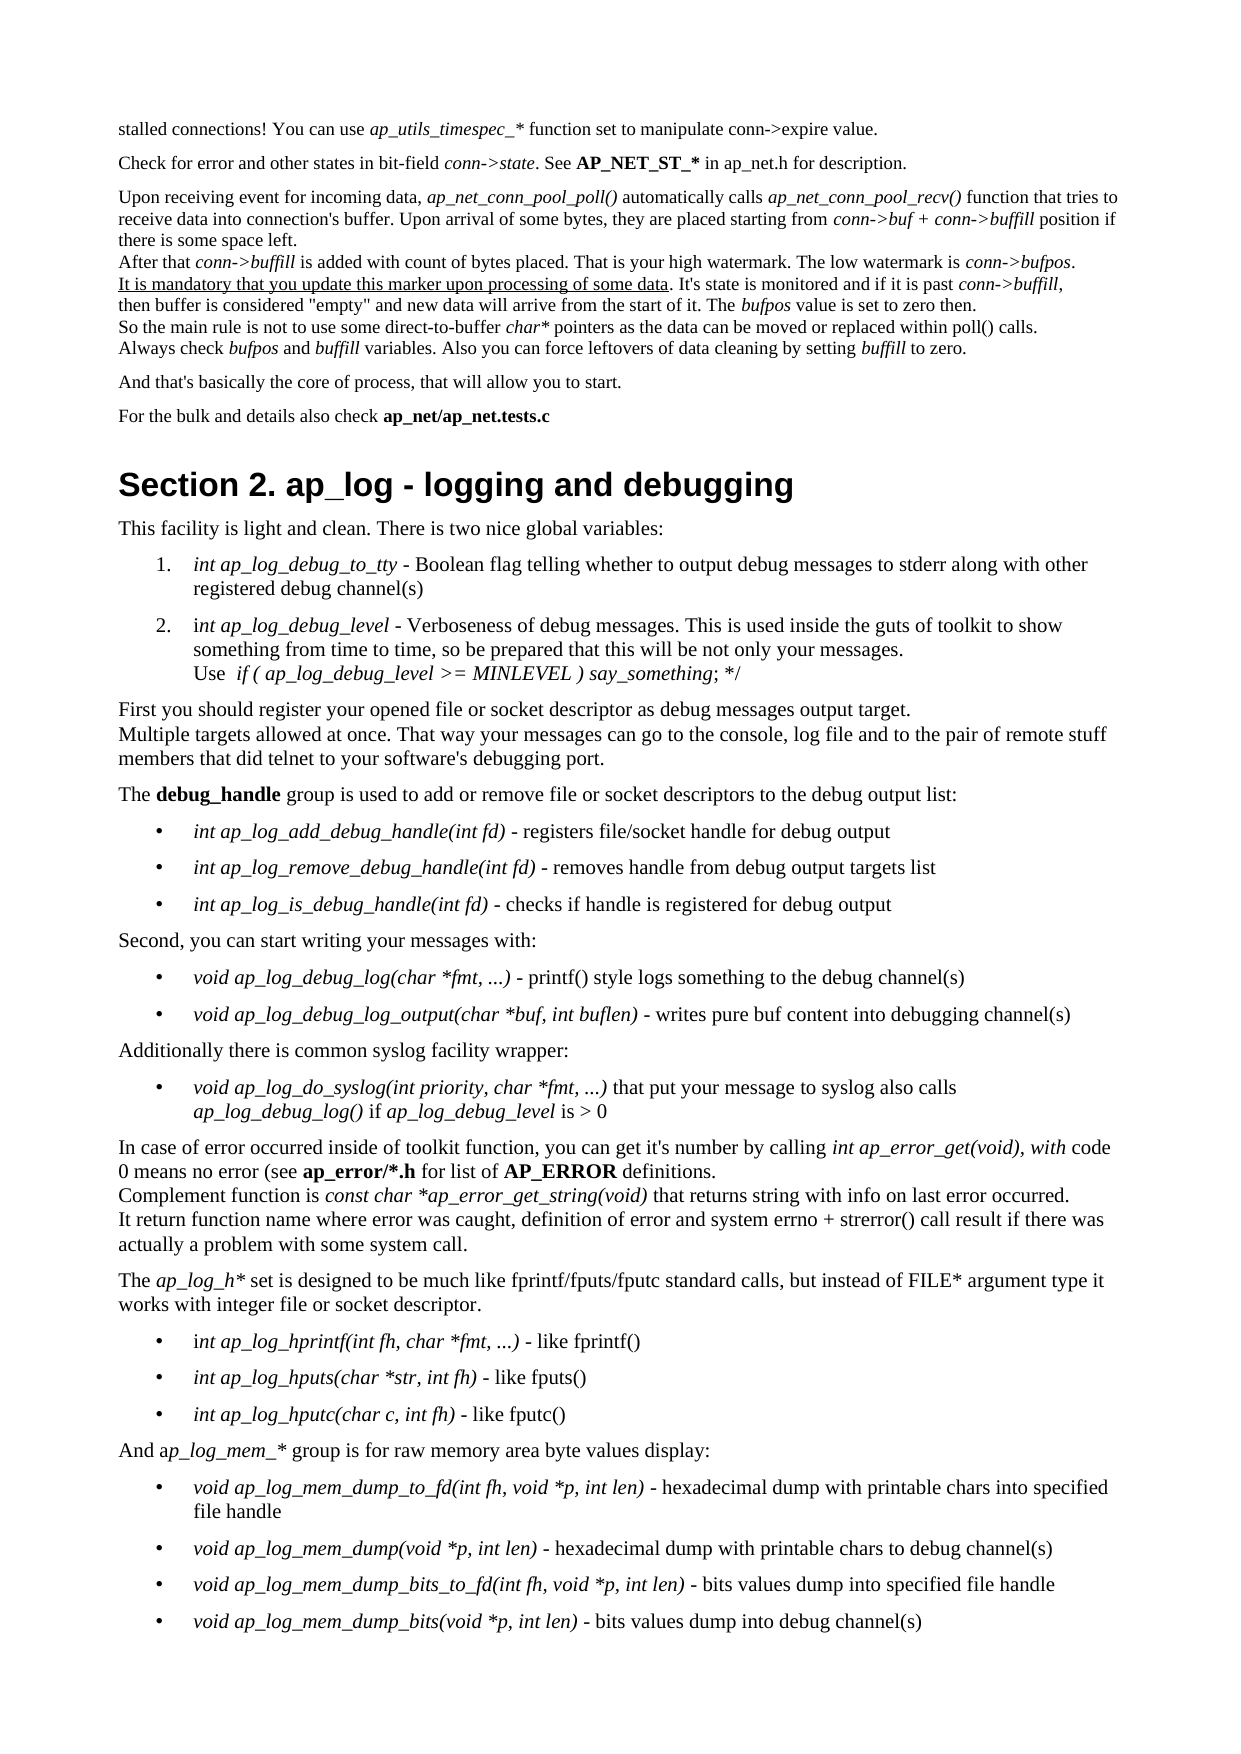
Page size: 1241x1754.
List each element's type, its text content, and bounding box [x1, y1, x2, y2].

list int ap_log_debug_level - Verboseness of debug messages. This is used inside the guts of toolkit to show something from time to time, so be prepared that this will be not only your messages. Use if ( ap_log_debug_level >= MINLEVEL ) say_something; */ [156, 613, 1122, 685]
subtitle Section 2. ap_log - logging and debugging [118, 464, 1122, 503]
text stalled connections! You can use ap_utils_timespec_* function set to manipulate conn->expire value. [118, 118, 1122, 140]
text For the bulk and details also check ap_net/ap_net.tests.c [118, 405, 1122, 427]
list int ap_log_debug_to_tty - Boolean flag telling whether to output debug messages to stderr along with other registered debug channel(s) [156, 552, 1122, 600]
text Additionally there is common syslog facility wrapper: [118, 1038, 1122, 1062]
list int ap_log_hprintf(int fh, char *fmt, ...) - like fprintf() [156, 1329, 1122, 1353]
list void ap_log_mem_dump_bits_to_fd(int fh, void *p, int len) - bits values dump into specified file handle [156, 1572, 1122, 1596]
text The ap_log_h* set is designed to be much like fprintf/fputs/fputc standard calls, but instead of FILE* argument type it works with integer file or socket descriptor. [118, 1268, 1122, 1316]
text This facility is light and clean. There is two nice global variables: [118, 516, 1122, 539]
list int ap_log_is_debug_handle(int fd) - checks if handle is registered for debug output [156, 892, 1122, 916]
list void ap_log_mem_dump(void *p, int len) - hexadecimal dump with printable chars to debug channel(s) [156, 1536, 1122, 1559]
text And that's basically the core of process, that will allow you to start. [118, 371, 1122, 393]
list void ap_log_do_syslog(int priority, char *fmt, ...) that put your message to syslog also calls ap_log_debug_log() if ap_log_debug_level is > 0 [156, 1074, 1122, 1123]
text Second, you can start writing your messages with: [118, 928, 1122, 952]
text And ap_log_mem_* group is for raw memory area byte values display: [118, 1438, 1122, 1462]
list int ap_log_hputs(char *str, int fh) - like fputs() [156, 1365, 1122, 1389]
list void ap_log_mem_dump_to_fd(int fh, void *p, int len) - hexadecimal dump with printable chars into specified file handle [156, 1475, 1122, 1523]
list void ap_log_debug_log_output(char *buf, int buflen) - writes pure buf content into debugging channel(s) [156, 1001, 1122, 1026]
text Check for error and other states in bit-field conn->state. See AP_NET_ST_* in ap_net.h for description. [118, 152, 1122, 174]
list int ap_log_remove_debug_handle(int fd) - removes handle from debug output targets list [156, 855, 1122, 879]
list void ap_log_debug_log(char *fmt, ...) - printf() style logs something to the debug channel(s) [156, 965, 1122, 989]
text In case of error occurred inside of toolkit function, you can get it's number by calling int ap_error_get(void), with code 0 means no error (see ap_error/*.h for list of AP_ERROR definitions. Complement function is const char *ap_error_get_string(void) that returns string with info on last error occurred. It return function name where error was caught, definition of error and system errno + strerror() call result if there was actually a problem with some system call. [118, 1135, 1122, 1256]
list int ap_log_add_debug_handle(int fd) - registers file/socket handle for debug output [156, 819, 1122, 843]
list void ap_log_mem_dump_bits(void *p, int len) - bits values dump into debug channel(s) [156, 1609, 1122, 1633]
list int ap_log_hputc(char c, int fh) - like fputc() [156, 1402, 1122, 1426]
text The debug_handle group is used to add or remove file or socket descriptors to the debug output list: [118, 782, 1122, 806]
text Upon receiving event for incoming data, ap_net_conn_pool_poll() automatically calls ap_net_conn_pool_recv() function that tries to receive data into connection's buffer. Upon arrival of some bytes, they are placed starting from conn->buf + conn->buffill position if there is some space left. After that conn->buffill is added with count of bytes placed. That is your high watermark. The low watermark is conn->bufpos. It is mandatory that you update this marker upon processing of some data. It's state is monitored and if it is past conn->buffill, then buffer is considered "empty" and new data will arrive from the start of it. The bufpos value is set to zero then. So the main rule is not to use some direct-to-buffer char* pointers as the data can be moved or replaced within poll() calls. Always check bufpos and buffill variables. Also you can force leftovers of data cleaning by setting buffill to zero. [118, 186, 1122, 359]
text First you should register your opened file or socket descriptor as debug messages output target. Multiple targets allowed at once. That way your messages can go to the console, log file and to the pair of remote stuff members that did telnet to your software's debugging port. [118, 697, 1122, 769]
